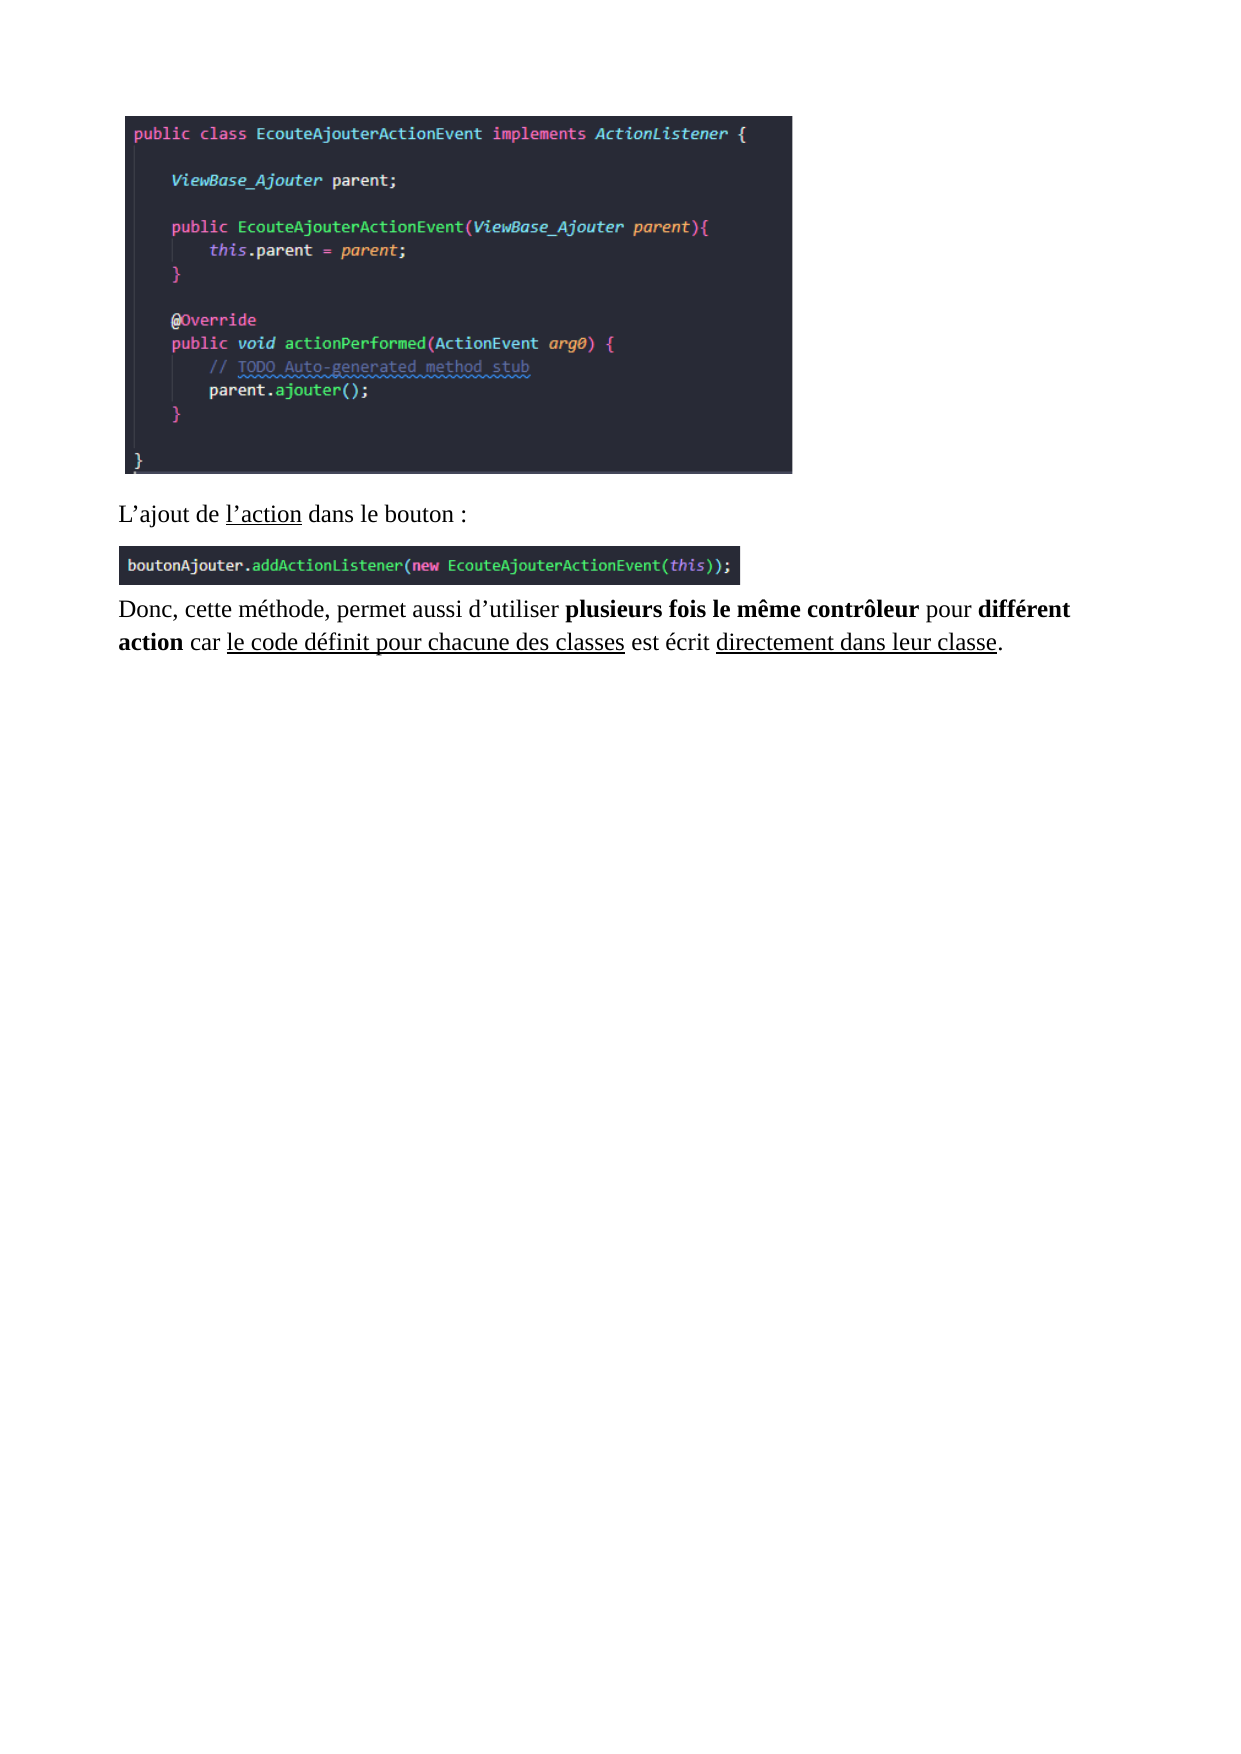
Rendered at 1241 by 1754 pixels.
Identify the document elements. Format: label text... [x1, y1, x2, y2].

picture [119, 546, 740, 585]
picture [125, 116, 793, 474]
text L’ajout de l’action dans le bouton : [118, 499, 1122, 528]
text Donc, cette méthode, permet aussi d’utiliser plusieurs fois le même contrôleur pour différent action car le code définit pour chacune des classes est écrit directement dans leur classe. [118, 594, 1122, 656]
